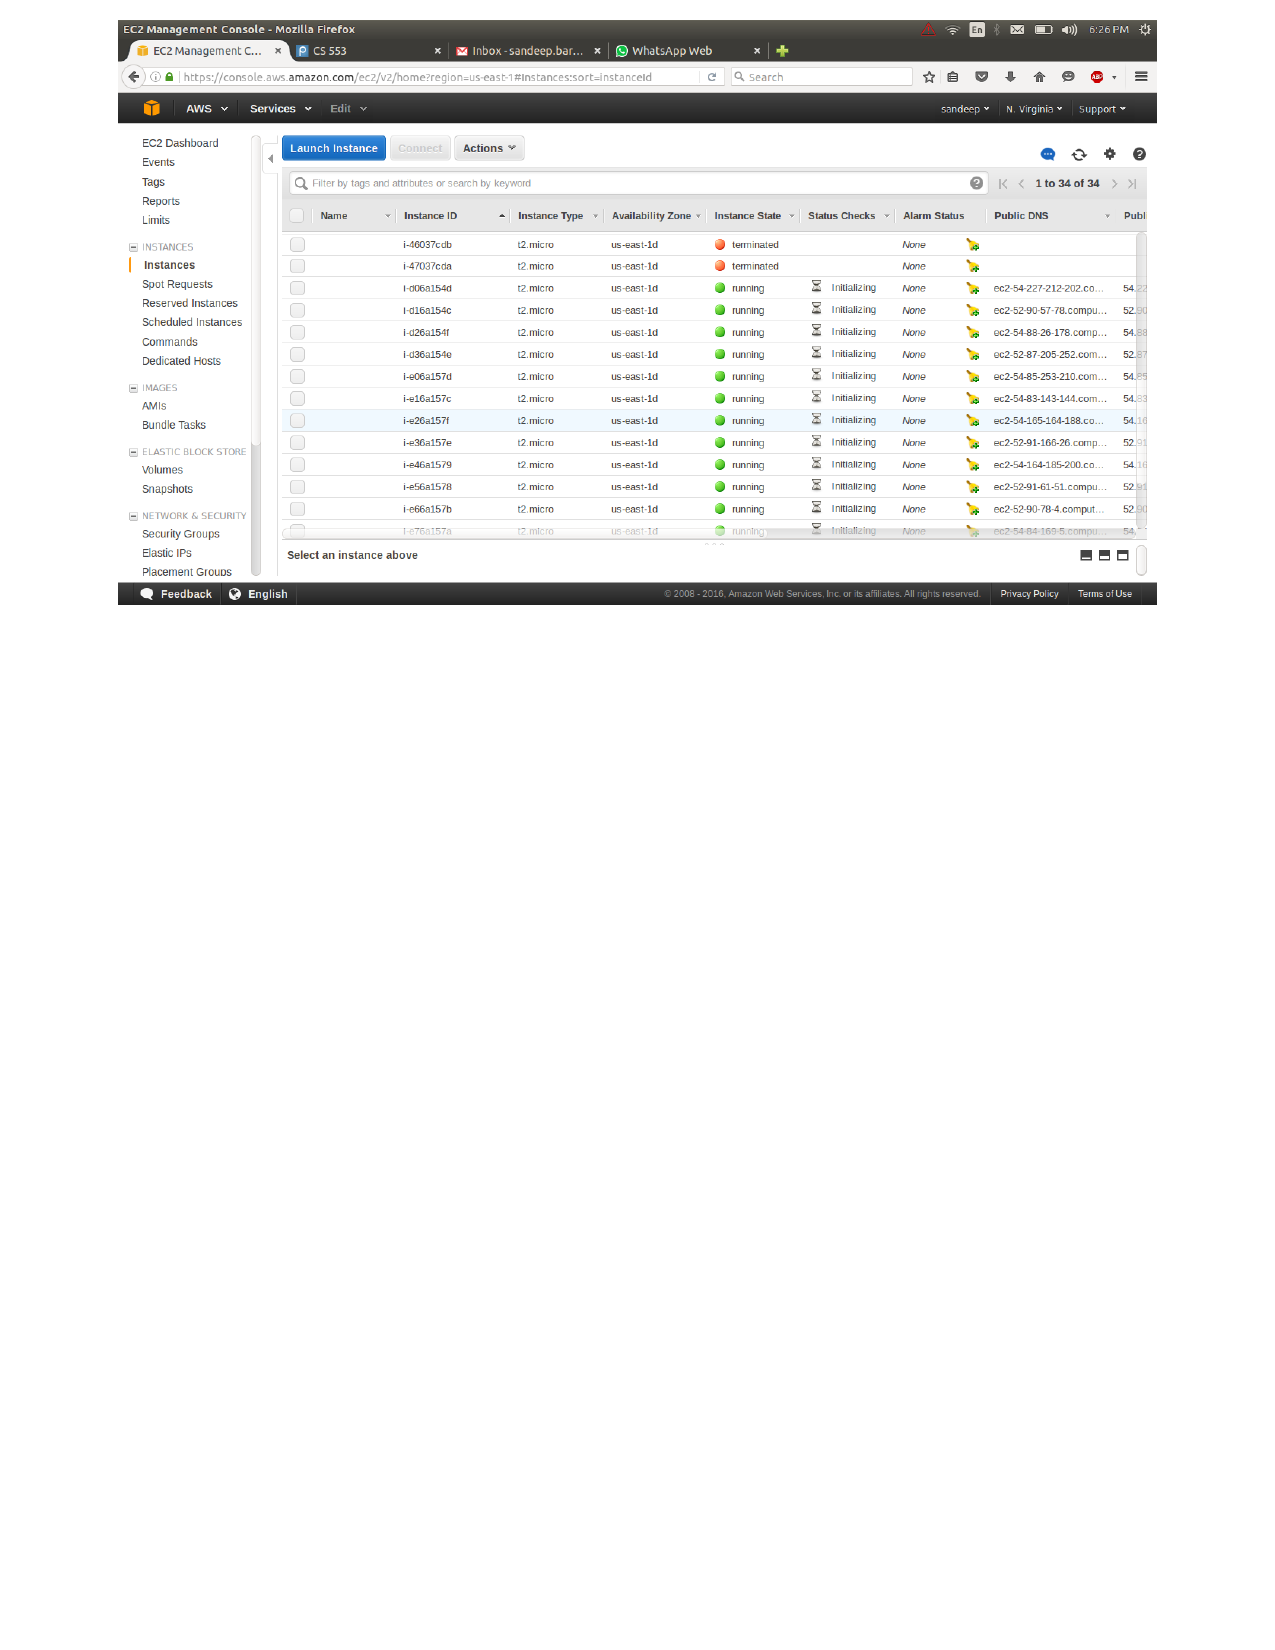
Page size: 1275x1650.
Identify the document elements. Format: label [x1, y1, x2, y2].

picture [118, 20, 1157, 605]
